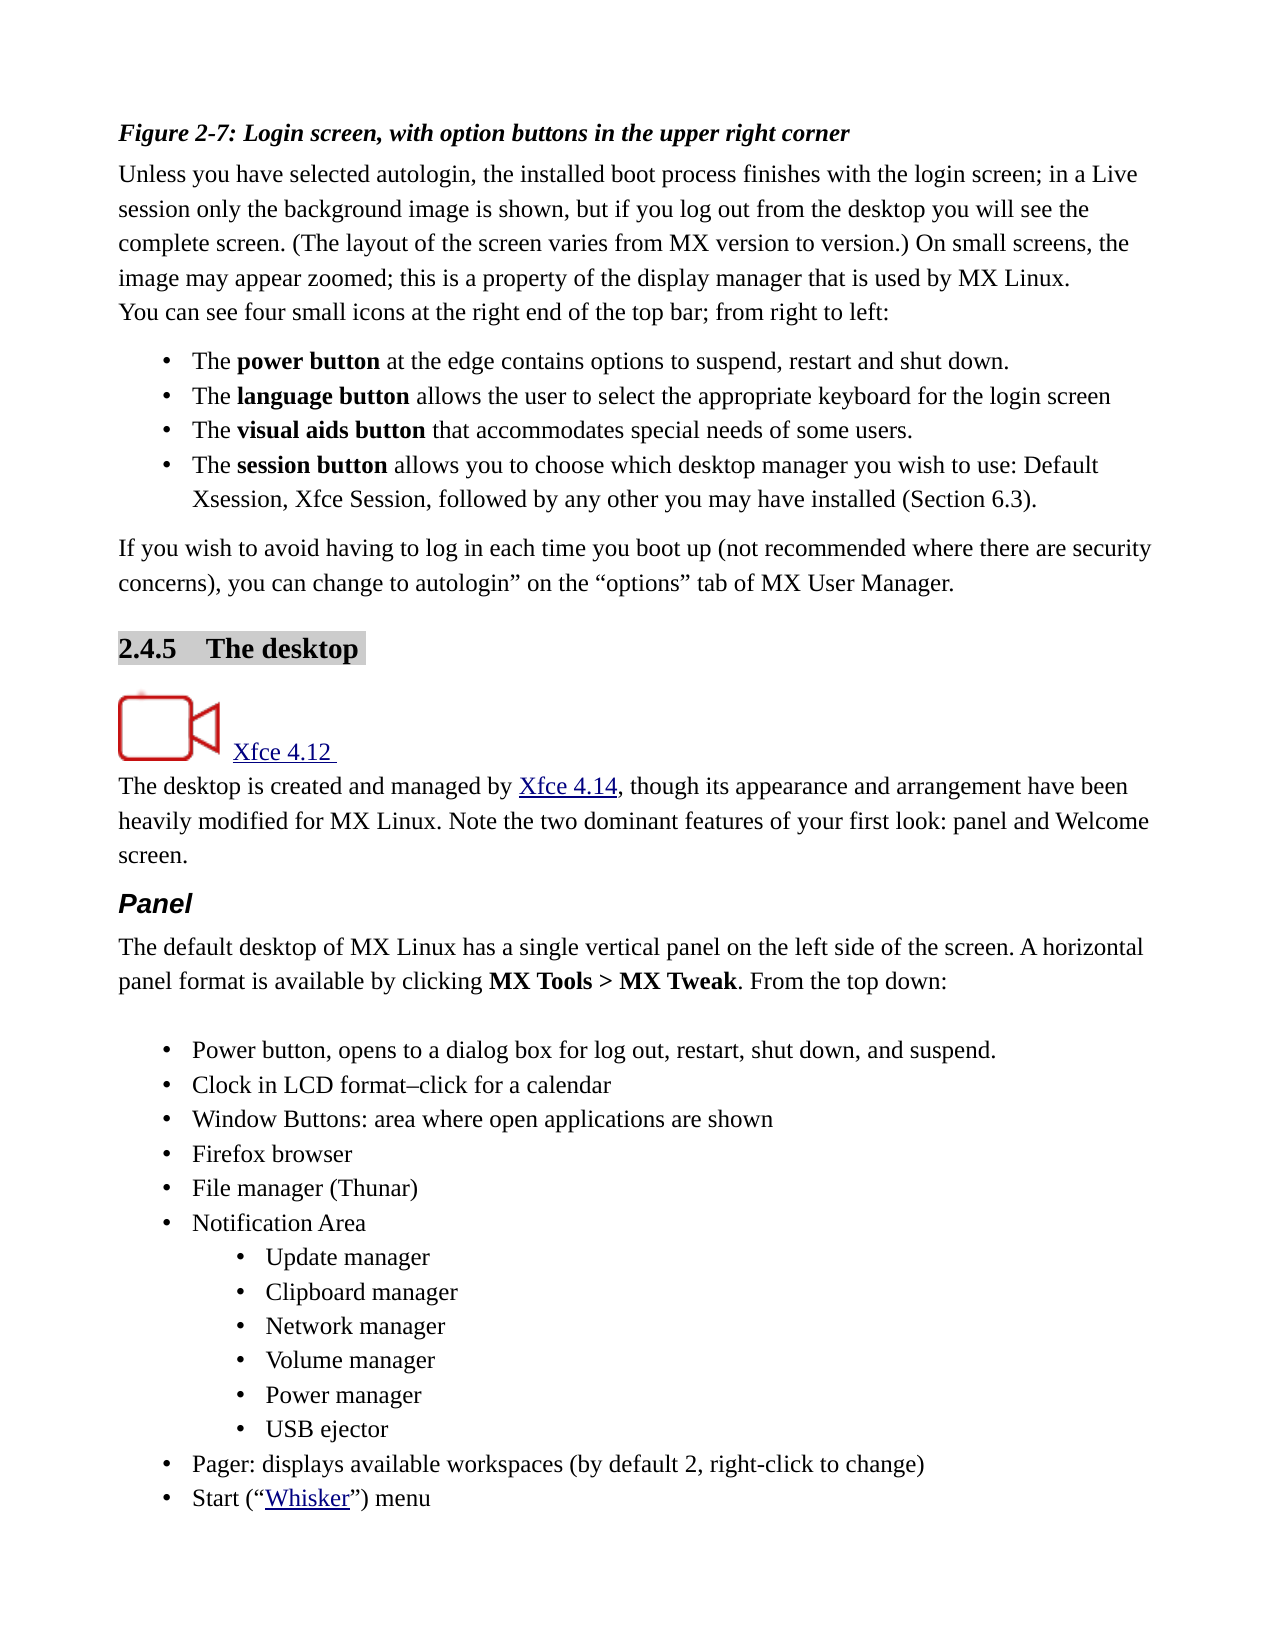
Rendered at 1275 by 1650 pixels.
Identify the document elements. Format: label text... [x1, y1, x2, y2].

list Update manager [236, 1242, 1157, 1271]
list The visual aids button that accommodates special needs of some users. [162, 415, 1157, 444]
text If you wish to avoid having to log in each time you boot up (not recommended where there are security concerns), you can change to autologin” on the “options” tab of MX User Manager. [118, 533, 1157, 597]
subtitle 2.4.5 The desktop [366, 631, 1157, 665]
list The session button allows you to choose which desktop manager you wish to use: Default Xsession, Xfce Session, followed by any other you may have installed (Section 6.3). [162, 450, 1157, 513]
list Volume manager [236, 1346, 1157, 1374]
list Firefox browser [162, 1139, 1157, 1167]
subtitle Panel [118, 887, 1157, 919]
list USB ejector [236, 1414, 1157, 1443]
picture [118, 677, 220, 761]
text Figure 2-7: Login screen, with option buttons in the upper right corner [118, 118, 1157, 147]
list Pager: displays available workspaces (by default 2, right-click to change) [162, 1449, 1157, 1478]
list Clock in LCD format–click for a calendar [162, 1070, 1157, 1098]
list File manager (Thunar) [162, 1173, 1157, 1202]
text Unless you have selected autologin, the installed boot process finishes with the login screen; in a Live session only the background image is shown, but if you log out from the desktop you will see the complete screen. (The layout of the screen varies from MX version to version.) On small screens, the image may appear zoomed; this is a property of the display manager that is used by MX Linux. [118, 159, 1157, 292]
list The language button allows the user to select the appropriate keyboard for the login screen [162, 381, 1157, 409]
text You can see four small icons at the right end of the top bar; from right to left: [118, 297, 1157, 326]
list Clipboard manager [236, 1277, 1157, 1305]
list The power button at the edge contains options to suspend, restart and shut down. [162, 346, 1157, 375]
list Start (“Whisker”) menu [162, 1483, 1157, 1512]
text Xfce 4.12 [118, 677, 1157, 766]
list Power button, opens to a dialog box for log out, restart, shut down, and suspend. [162, 1035, 1157, 1064]
text The desktop is created and managed by Xfce 4.14, though its appearance and arrangement have been heavily modified for MX Linux. Note the two dominant features of your first look: panel and Welcome screen. [118, 771, 1157, 869]
list Network manager [236, 1311, 1157, 1340]
text The default desktop of MX Linux has a single vertical panel on the left side of the screen. A horizontal panel format is available by clicking MX Tools > MX Tweak. From the top down: [118, 932, 1157, 995]
list Window Buttons: area where open applications are shown [162, 1104, 1157, 1133]
list Power manager [236, 1380, 1157, 1409]
list Notification Area [162, 1208, 1157, 1236]
